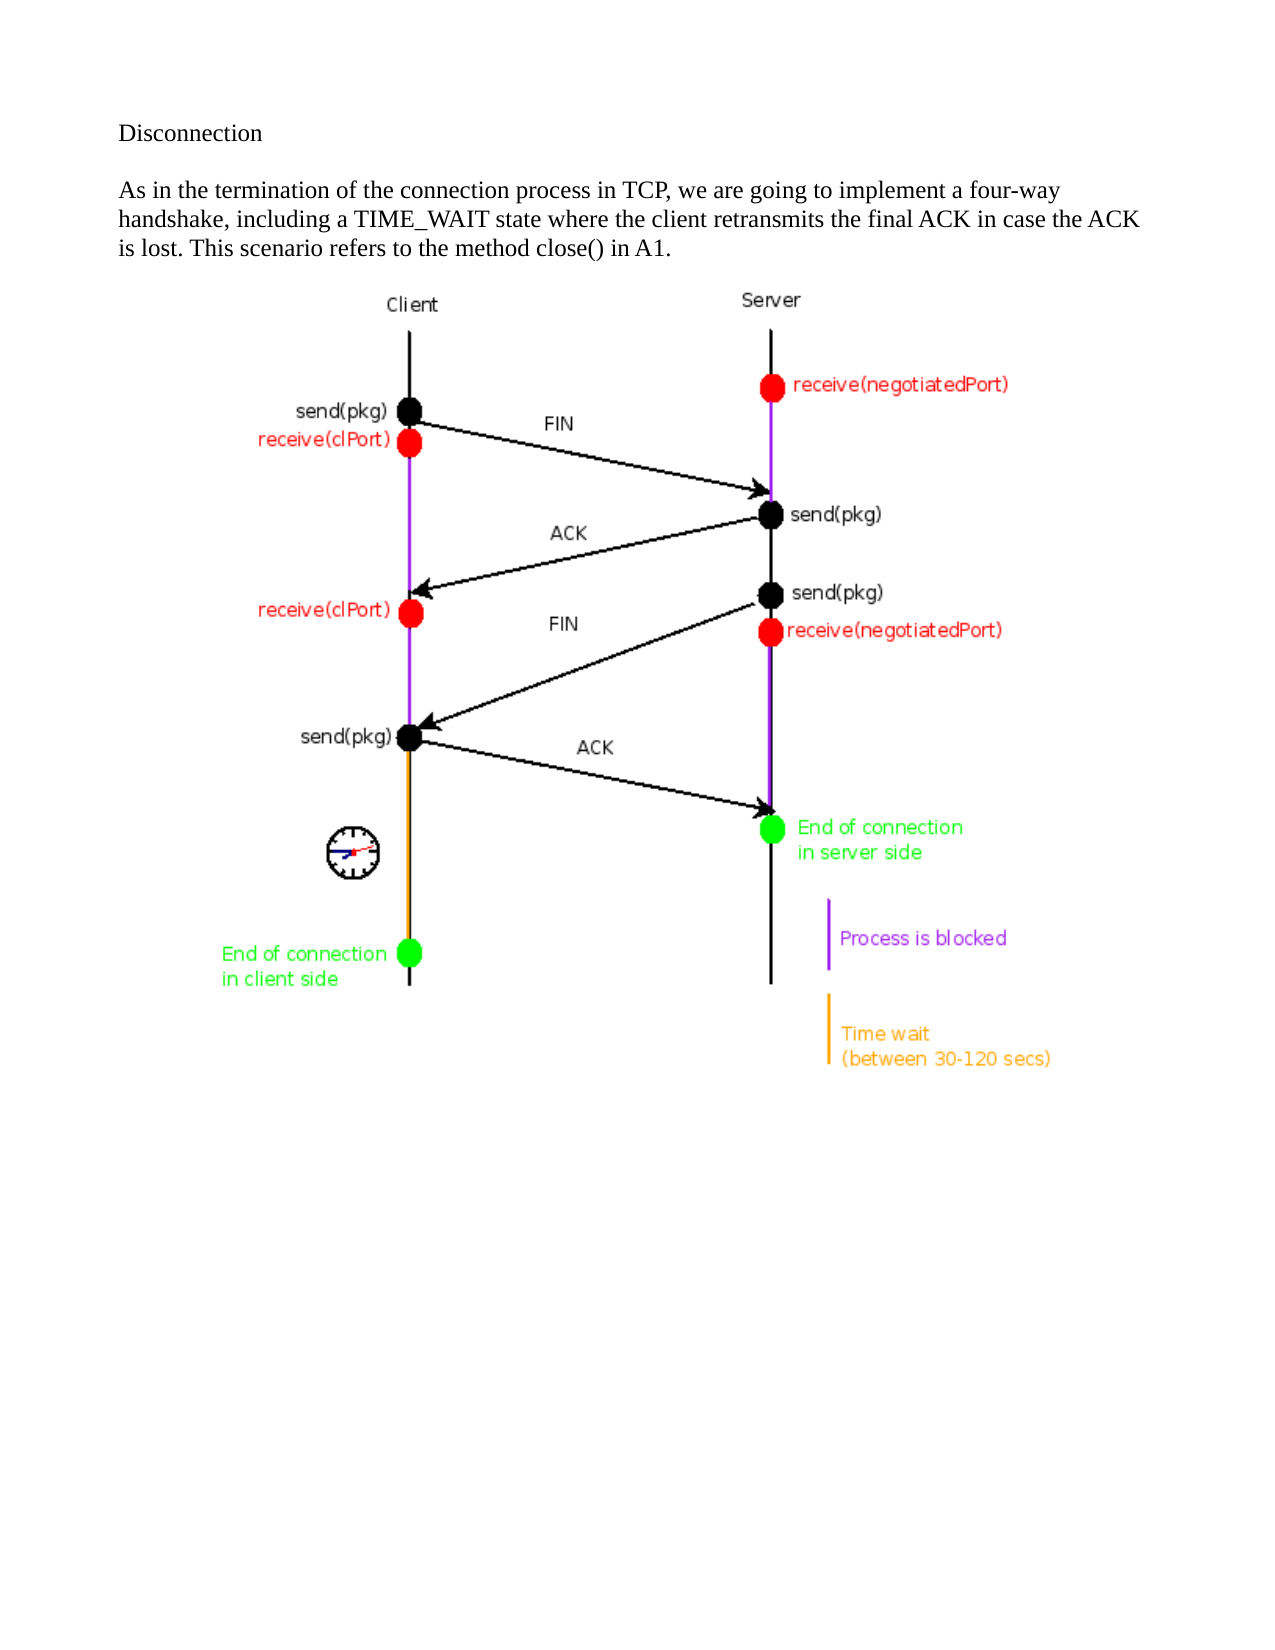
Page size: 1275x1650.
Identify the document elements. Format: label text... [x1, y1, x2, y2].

picture [222, 290, 1053, 1080]
text As in the termination of the connection process in TCP, we are going to implement a four-way handshake, including a TIME_WAIT state where the client retransmits the final ACK in case the ACK is lost. This scenario refers to the method close() in A1. [118, 176, 1157, 262]
text Disconnection [118, 118, 1157, 147]
